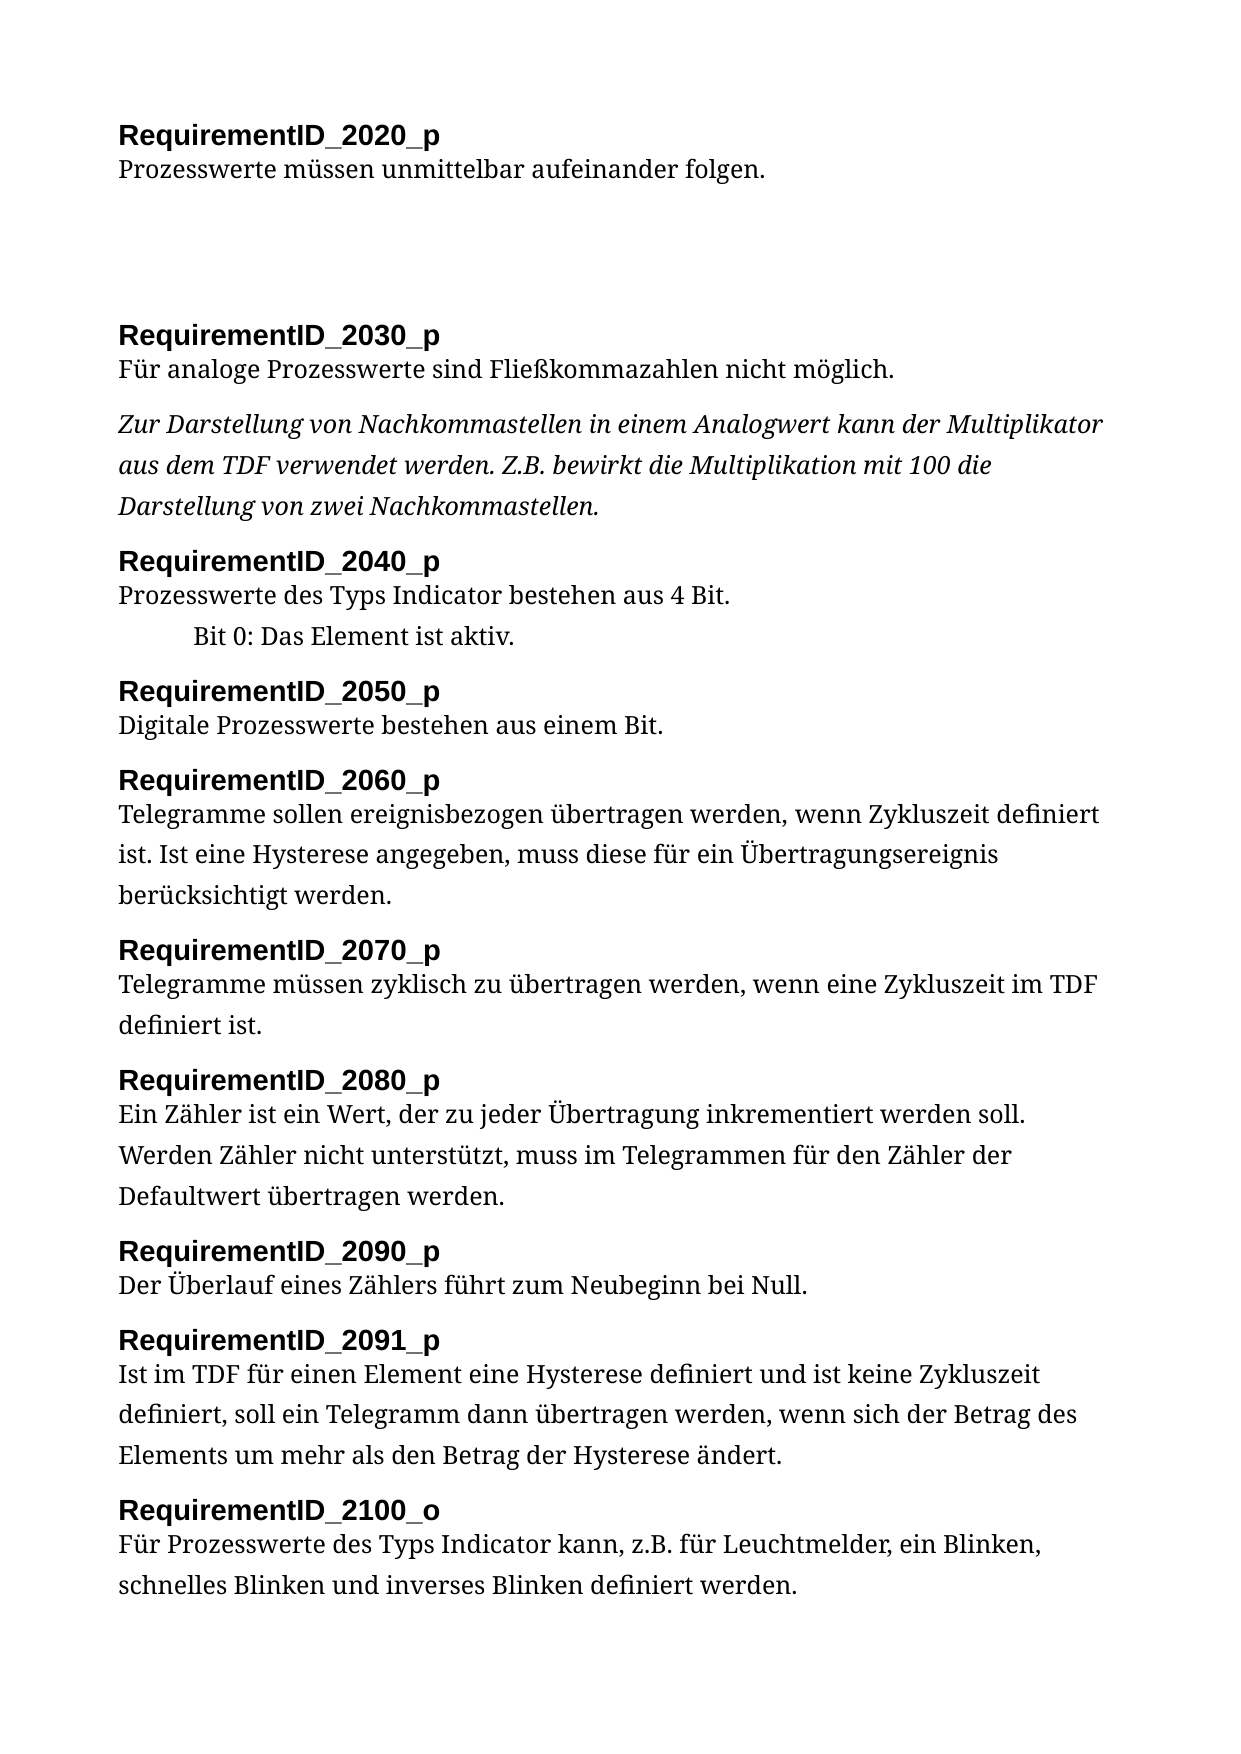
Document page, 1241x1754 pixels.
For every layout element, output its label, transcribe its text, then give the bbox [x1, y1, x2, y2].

subtitle RequirementID_2090_p [118, 1234, 1122, 1267]
text Telegramme müssen zyklisch zu übertragen werden, wenn eine Zykluszeit im TDF definiert ist. [118, 967, 1122, 1042]
text Zur Darstellung von Nachkommastellen in einem Analogwert kann der Multiplikator aus dem TDF verwendet werden. Z.B. bewirkt die Multiplikation mit 100 die Darstellung von zwei Nachkommastellen. [118, 407, 1122, 523]
subtitle RequirementID_2030_p [118, 318, 1122, 351]
subtitle RequirementID_2080_p [118, 1063, 1122, 1097]
subtitle RequirementID_2091_p [118, 1323, 1122, 1356]
subtitle RequirementID_2040_p [118, 544, 1122, 577]
text Für analoge Prozesswerte sind Fließkommazahlen nicht möglich. [118, 351, 1122, 386]
text Digitale Prozesswerte bestehen aus einem Bit. [118, 707, 1122, 741]
text Prozesswerte des Typs Indicator bestehen aus 4 Bit. Bit 0: Das Element ist aktiv. [118, 577, 1122, 652]
text Ist im TDF für einen Element eine Hysterese definiert und ist keine Zykluszeit definiert, soll ein Telegramm dann übertragen werden, wenn sich der Betrag des Elements um mehr als den Betrag der Hysterese ändert. [118, 1356, 1122, 1472]
subtitle RequirementID_2100_o [118, 1493, 1122, 1527]
text Prozesswerte müssen unmittelbar aufeinander folgen. [118, 152, 1122, 186]
text Telegramme sollen ereignisbezogen übertragen werden, wenn Zykluszeit definiert ist. Ist eine Hysterese angegeben, muss diese für ein Übertragungsereignis berücksichtigt werden. [118, 796, 1122, 912]
subtitle RequirementID_2050_p [118, 674, 1122, 707]
text Der Überlauf eines Zählers führt zum Neubeginn bei Null. [118, 1267, 1122, 1301]
subtitle RequirementID_2070_p [118, 933, 1122, 967]
subtitle RequirementID_2020_p [118, 118, 1122, 152]
subtitle RequirementID_2060_p [118, 763, 1122, 796]
text Ein Zähler ist ein Wert, der zu jeder Übertragung inkrementiert werden soll. Werden Zähler nicht unterstützt, muss im Telegrammen für den Zähler der Defaultwert übertragen werden. [118, 1097, 1122, 1212]
text Für Prozesswerte des Typs Indicator kann, z.B. für Leuchtmelder, ein Blinken, schnelles Blinken und inverses Blinken definiert werden. [118, 1527, 1122, 1602]
